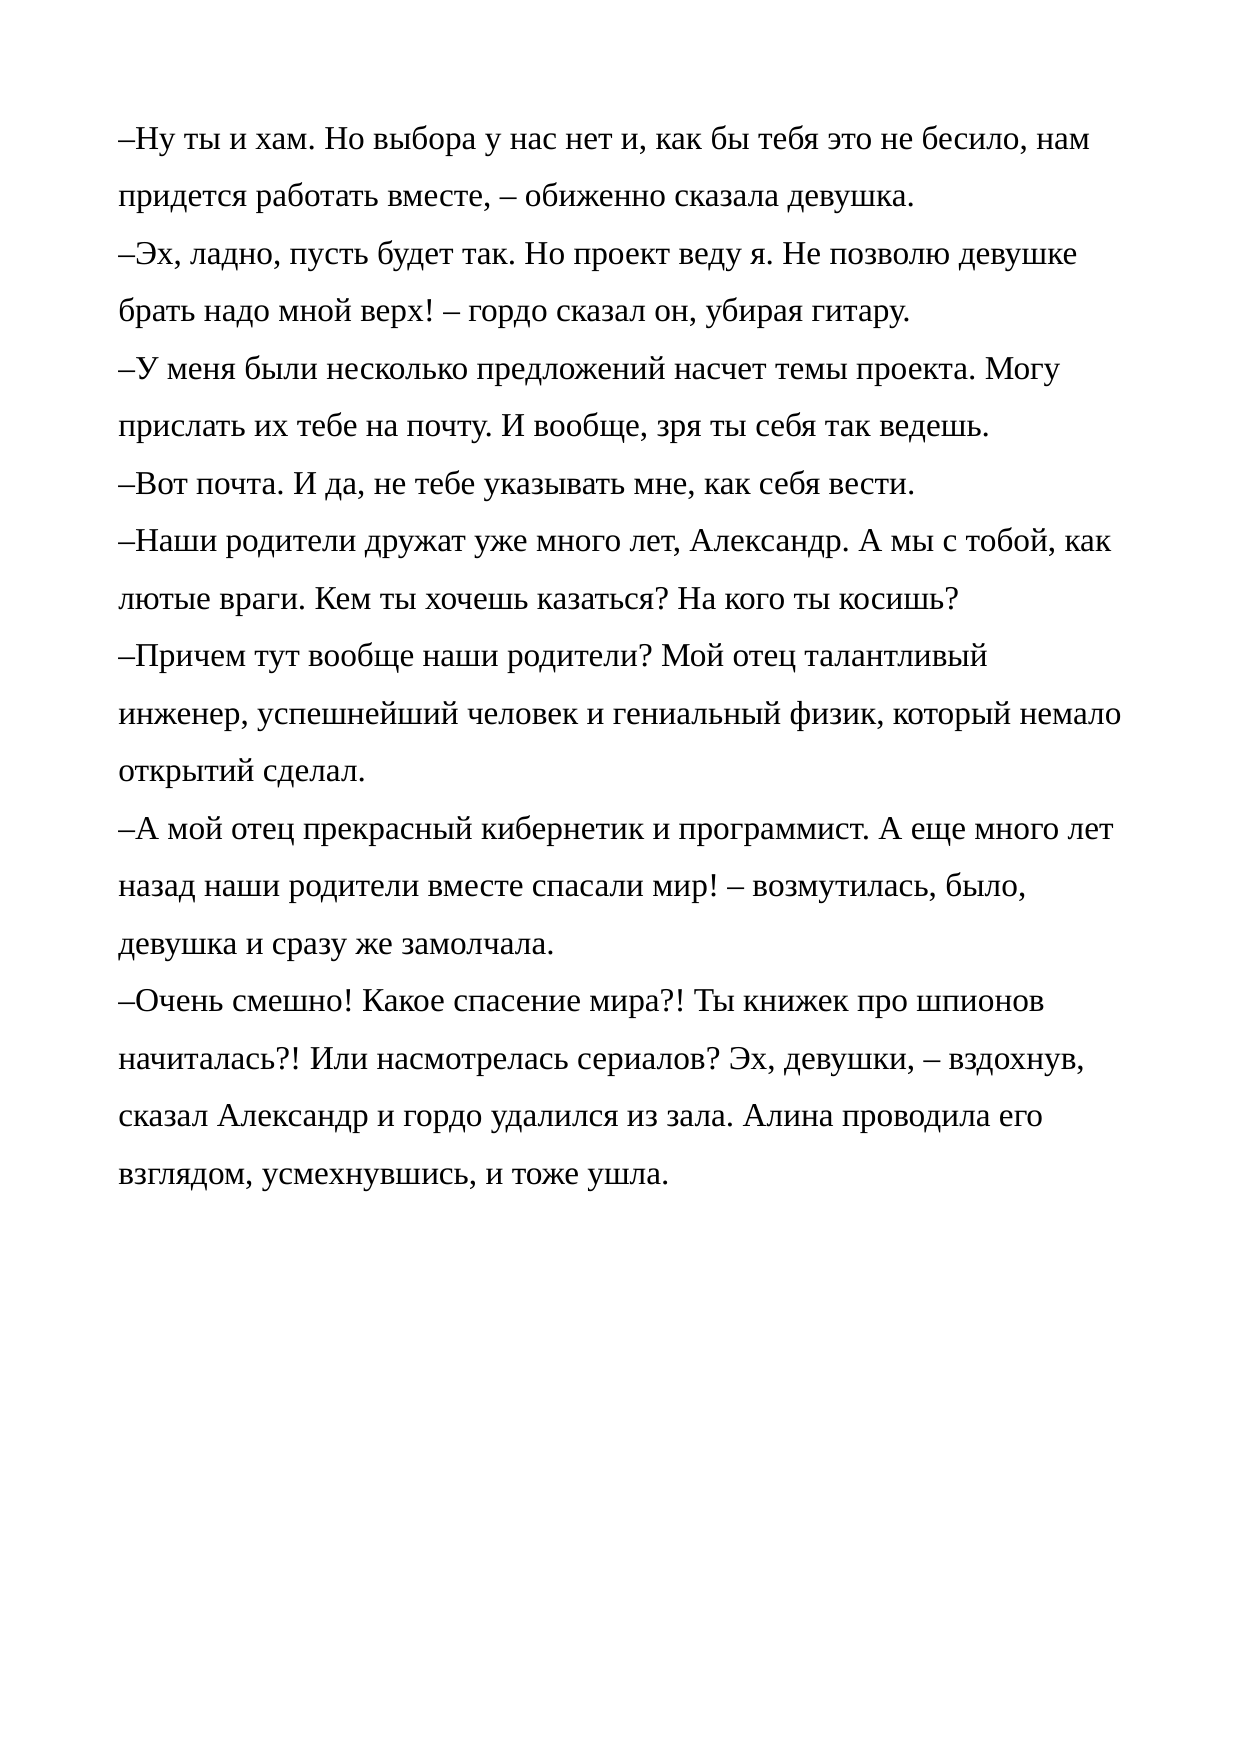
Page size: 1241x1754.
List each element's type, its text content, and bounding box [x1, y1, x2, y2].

text –А мой отец прекрасный кибернетик и программист. А еще много лет назад наши родители вместе спасали мир! – возмутилась, было, девушка и сразу же замолчала. [118, 808, 1122, 961]
text –Наши родители дружат уже много лет, Александр. А мы с тобой, как лютые враги. Кем ты хочешь казаться? На кого ты косишь? [118, 521, 1122, 616]
text –Очень смешно! Какое спасение мира?! Ты книжек про шпионов начиталась?! Или насмотрелась сериалов? Эх, девушки, – вздохнув, сказал Александр и гордо удалился из зала. Алина проводила его взглядом, усмехнувшись, и тоже ушла. [118, 981, 1122, 1191]
text –Вот почта. И да, не тебе указывать мне, как себя вести. [118, 463, 1122, 501]
text –Причем тут вообще наши родители? Мой отец талантливый инженер, успешнейший человек и гениальный физик, который немало открытий сделал. [118, 636, 1122, 789]
text –Ну ты и хам. Но выбора у нас нет и, как бы тебя это не бесило, нам придется работать вместе, – обиженно сказала девушка. [118, 118, 1122, 214]
text –У меня были несколько предложений насчет темы проекта. Могу прислать их тебе на почту. И вообще, зря ты себя так ведешь. [118, 348, 1122, 444]
text –Эх, ладно, пусть будет так. Но проект веду я. Не позволю девушке брать надо мной верх! – гордо сказал он, убирая гитару. [118, 233, 1122, 329]
